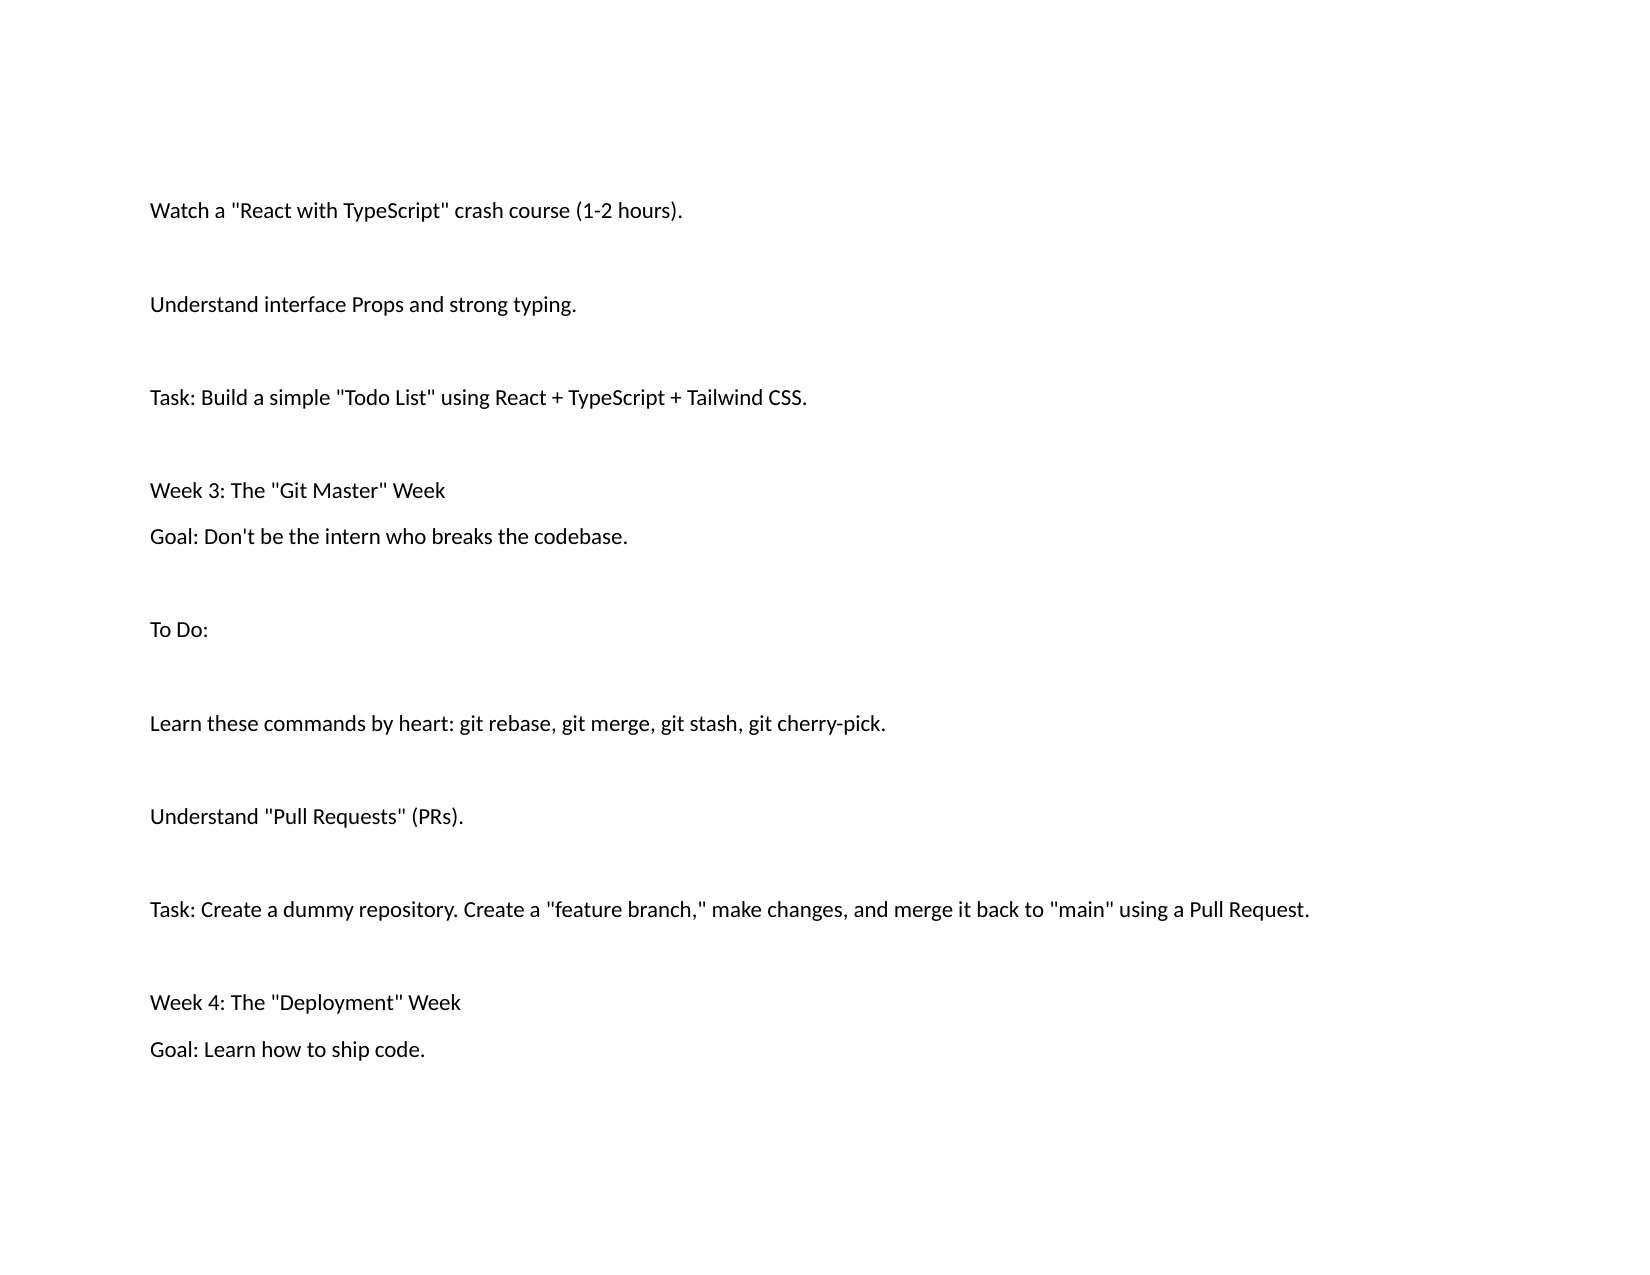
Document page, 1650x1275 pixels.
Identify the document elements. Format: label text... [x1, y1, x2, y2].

text Understand "Pull Requests" (PRs). [150, 802, 1500, 830]
text Week 4: The "Deployment" Week [150, 988, 1500, 1016]
text To Do: [150, 616, 1500, 644]
text Week 3: The "Git Master" Week [150, 476, 1500, 504]
text Goal: Don't be the intern who breaks the codebase. [150, 522, 1500, 551]
text Learn these commands by heart: git rebase, git merge, git stash, git cherry-pick. [150, 709, 1500, 737]
text Watch a "React with TypeScript" crash course (1-2 hours). [150, 197, 1500, 224]
text Task: Create a dummy repository. Create a "feature branch," make changes, and merge it back to "main" using a Pull Request. [150, 895, 1500, 923]
text Task: Build a simple "Todo List" using React + TypeScript + Tailwind CSS. [150, 383, 1500, 411]
text Understand interface Props and strong typing. [150, 290, 1500, 318]
text Goal: Learn how to ship code. [150, 1035, 1500, 1063]
